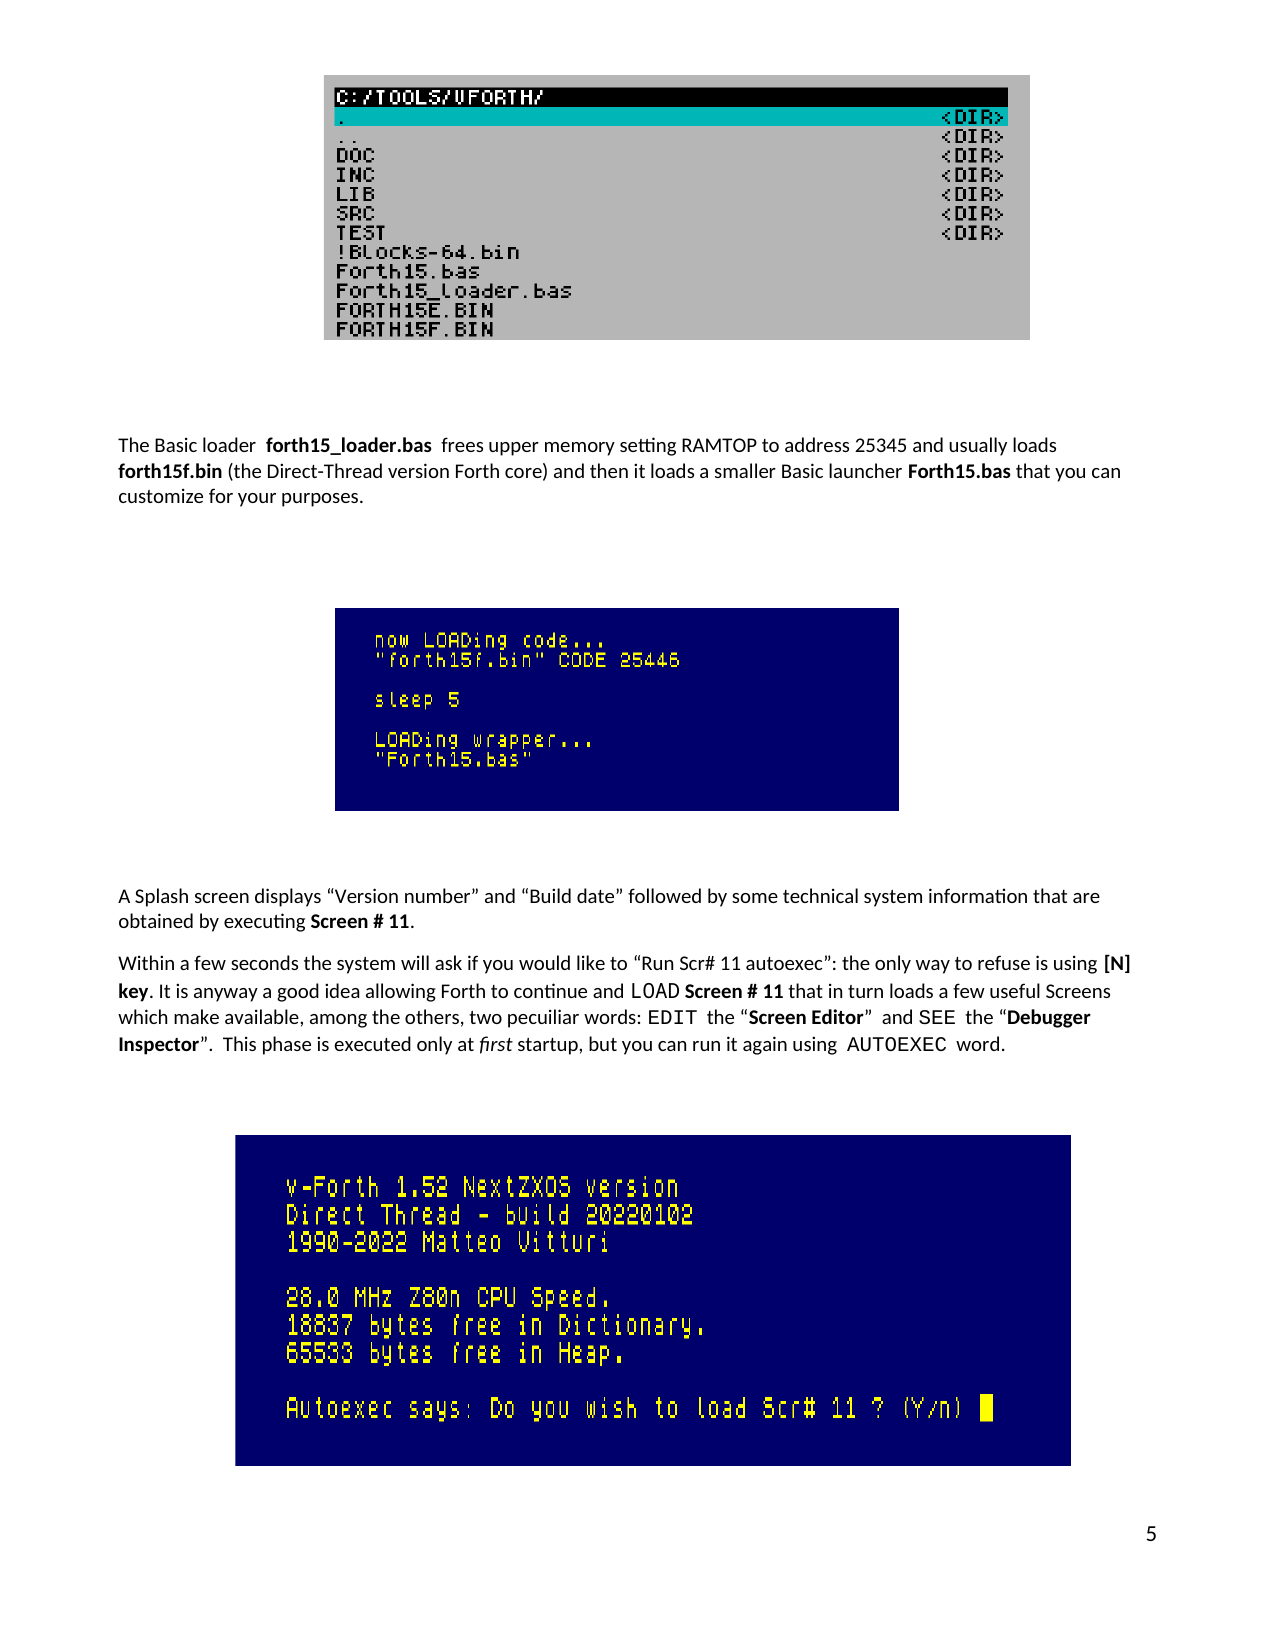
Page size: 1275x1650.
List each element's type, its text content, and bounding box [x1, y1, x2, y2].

text The Basic loader forth15_loader.bas frees upper memory setting RAMTOP to address 25345 and usually loads forth15f.bin (the Direct-Thread version Forth core) and then it loads a smaller Basic launcher Forth15.bas that you can customize for your purposes. [118, 432, 1157, 509]
picture [323, 75, 1030, 340]
picture [335, 608, 899, 811]
text A Splash screen displays “Version number” and “Build date” followed by some technical system information that are obtained by executing Screen # 11. [118, 883, 1157, 934]
text Within a few seconds the system will ask if you would like to “Run Scr# 11 autoexec”: the only way to refuse is using [N] key. It is anyway a good idea allowing Forth to continue and LOAD Screen # 11 that in turn loads a few useful Screens which make available, among the others, two pecuiliar words: EDIT the “Screen Editor” and SEE the “Debugger Inspector”. This phase is executed only at first startup, but you can run it again using AUTOEXEC word. [118, 950, 1157, 1057]
picture [235, 1135, 1071, 1466]
